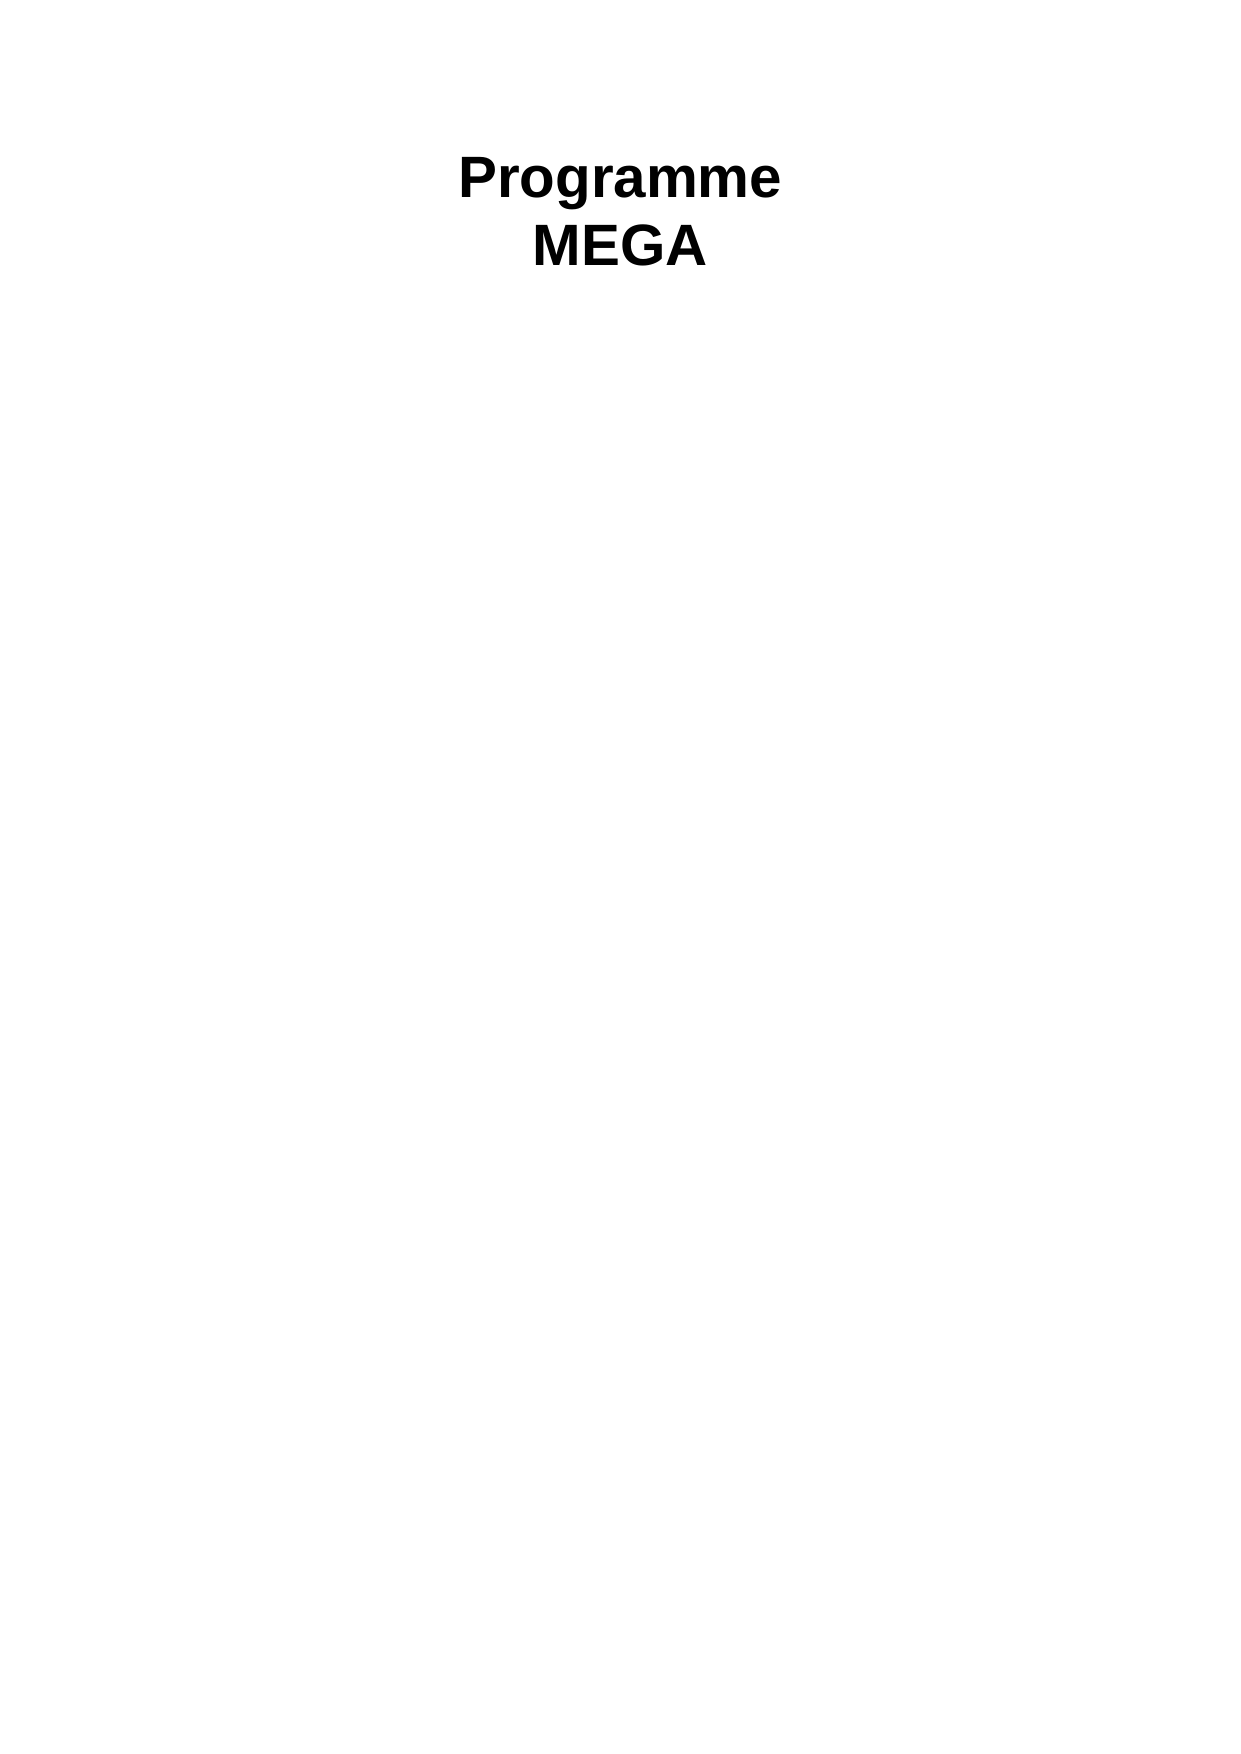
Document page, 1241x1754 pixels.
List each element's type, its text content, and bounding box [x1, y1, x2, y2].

title Programme MEGA [118, 143, 1122, 277]
